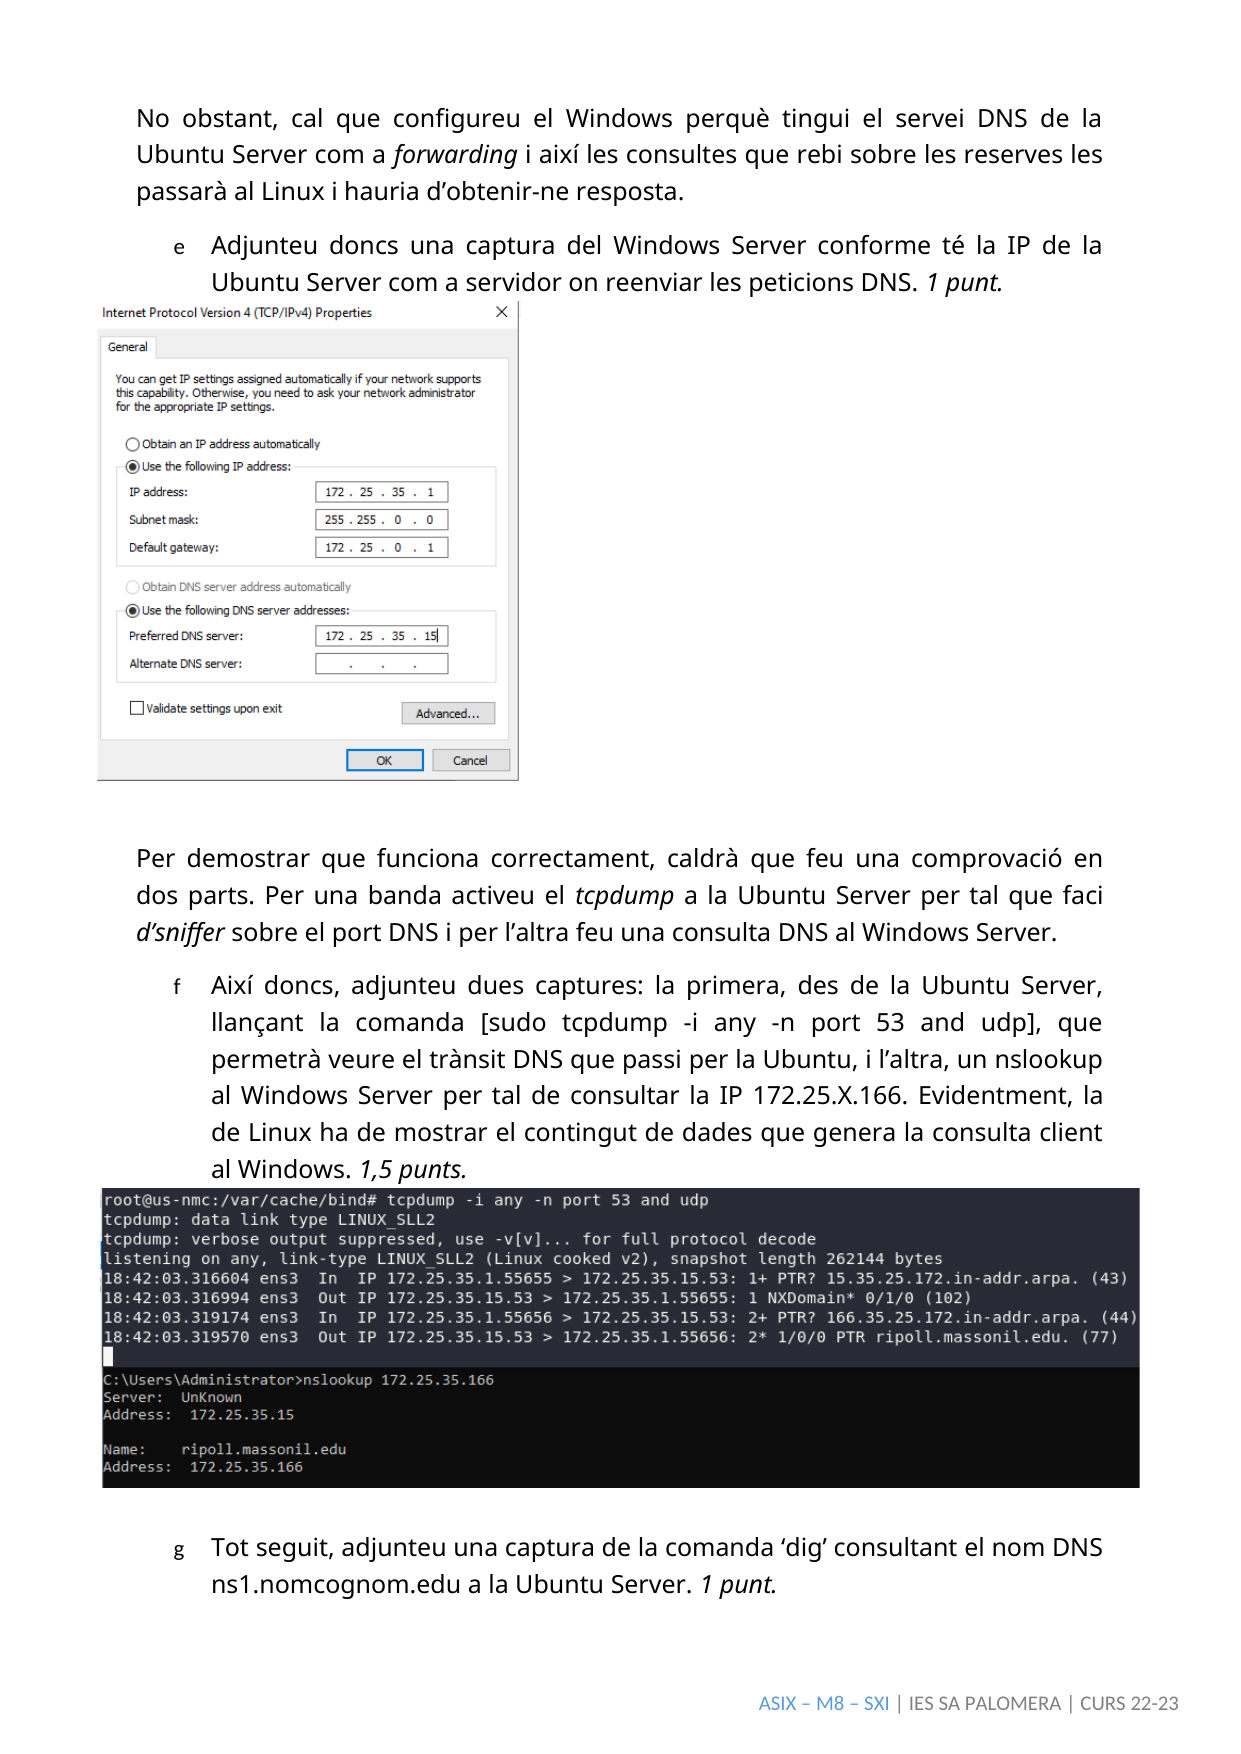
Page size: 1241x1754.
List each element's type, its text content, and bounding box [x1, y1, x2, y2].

text Per demostrar que funciona correctament, caldrà que feu una comprovació en dos parts. Per una banda activeu el tcpdump a la Ubuntu Server per tal que faci d’sniffer sobre el port DNS i per l’altra feu una consulta DNS al Windows Server. [136, 841, 1104, 948]
picture [97, 301, 521, 782]
list Tot seguit, adjunteu una captura de la comanda ‘dig’ consultant el nom DNS ns1.nomcognom.edu a la Ubuntu Server. 1 punt. [173, 1530, 1104, 1601]
picture [100, 1188, 1140, 1488]
list Adjunteu doncs una captura del Windows Server conforme té la IP de la Ubuntu Server com a servidor on reenviar les peticions DNS. 1 punt. [173, 227, 1104, 298]
text No obstant, cal que configureu el Windows perquè tingui el servei DNS de la Ubuntu Server com a forwarding i així les consultes que rebi sobre les reserves les passarà al Linux i hauria d’obtenir-ne resposta. [136, 100, 1104, 208]
list Així doncs, adjunteu dues captures: la primera, des de la Ubuntu Server, llançant la comanda [sudo tcpdump -i any -n port 53 and udp], que permetrà veure el trànsit DNS que passi per la Ubuntu, i l’altra, un nslookup al Windows Server per tal de consultar la IP 172.25.X.166. Evidentment, la de Linux ha de mostrar el contingut de dades que genera la consulta client al Windows. 1,5 punts. [173, 968, 1104, 1186]
